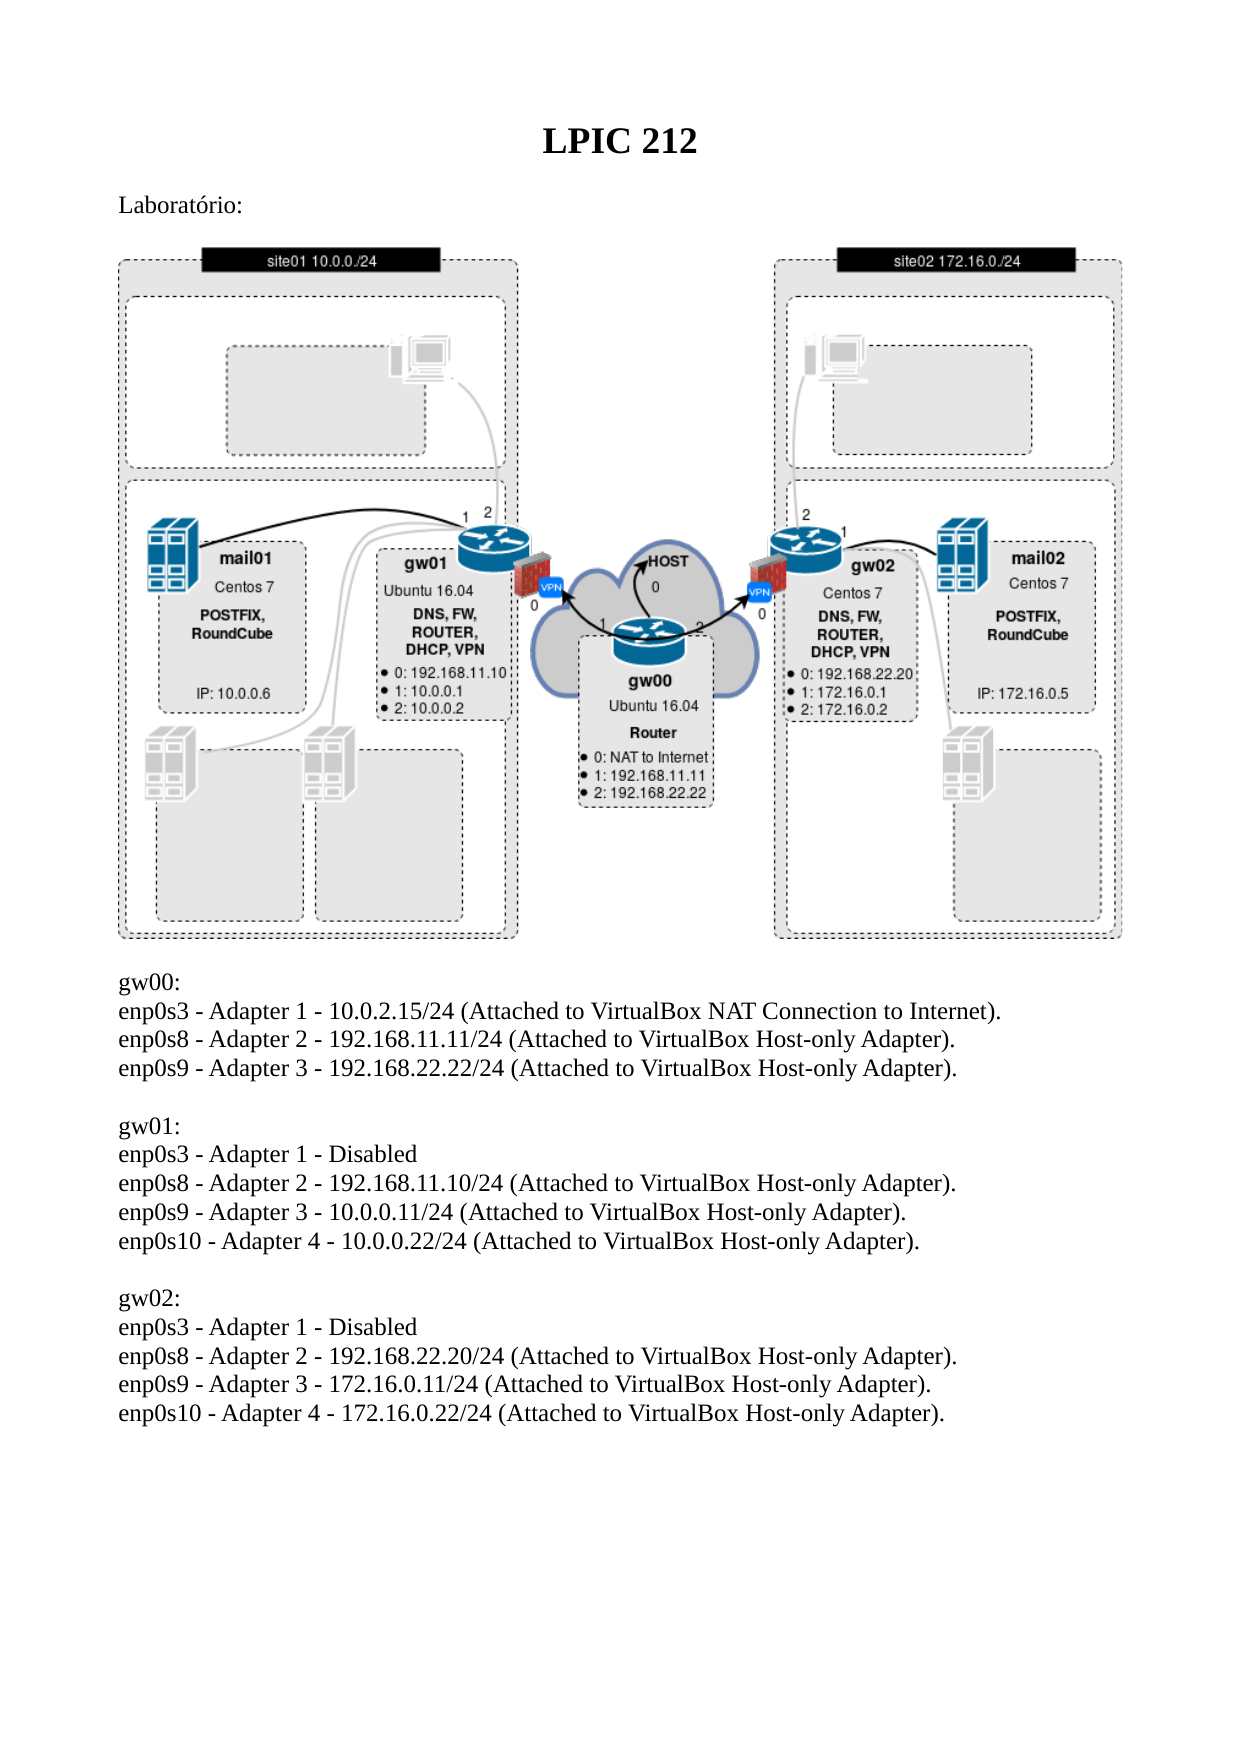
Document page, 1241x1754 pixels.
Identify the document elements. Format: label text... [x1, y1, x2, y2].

text LPIC 212 [118, 118, 1122, 161]
text Laboratório: [118, 190, 1122, 219]
text enp0s8 - Adapter 2 - 192.168.11.10/24 (Attached to VirtualBox Host-only Adapter). [118, 1168, 1122, 1197]
text gw00: [118, 967, 1122, 996]
picture [118, 247, 1123, 939]
text enp0s8 - Adapter 2 - 192.168.11.11/24 (Attached to VirtualBox Host-only Adapter). [118, 1024, 1122, 1053]
text enp0s10 - Adapter 4 - 10.0.0.22/24 (Attached to VirtualBox Host-only Adapter). [118, 1226, 1122, 1254]
text enp0s9 - Adapter 3 - 10.0.0.11/24 (Attached to VirtualBox Host-only Adapter). [118, 1197, 1122, 1226]
text enp0s3 - Adapter 1 - Disabled [118, 1139, 1122, 1168]
text gw02: [118, 1283, 1122, 1312]
text enp0s9 - Adapter 3 - 192.168.22.22/24 (Attached to VirtualBox Host-only Adapter). [118, 1053, 1122, 1082]
text enp0s3 - Adapter 1 - Disabled [118, 1312, 1122, 1341]
text gw01: [118, 1111, 1122, 1139]
text enp0s8 - Adapter 2 - 192.168.22.20/24 (Attached to VirtualBox Host-only Adapter). [118, 1341, 1122, 1369]
text enp0s3 - Adapter 1 - 10.0.2.15/24 (Attached to VirtualBox NAT Connection to Internet). [118, 996, 1122, 1024]
text enp0s10 - Adapter 4 - 172.16.0.22/24 (Attached to VirtualBox Host-only Adapter). [118, 1398, 1122, 1427]
text enp0s9 - Adapter 3 - 172.16.0.11/24 (Attached to VirtualBox Host-only Adapter). [118, 1369, 1122, 1398]
